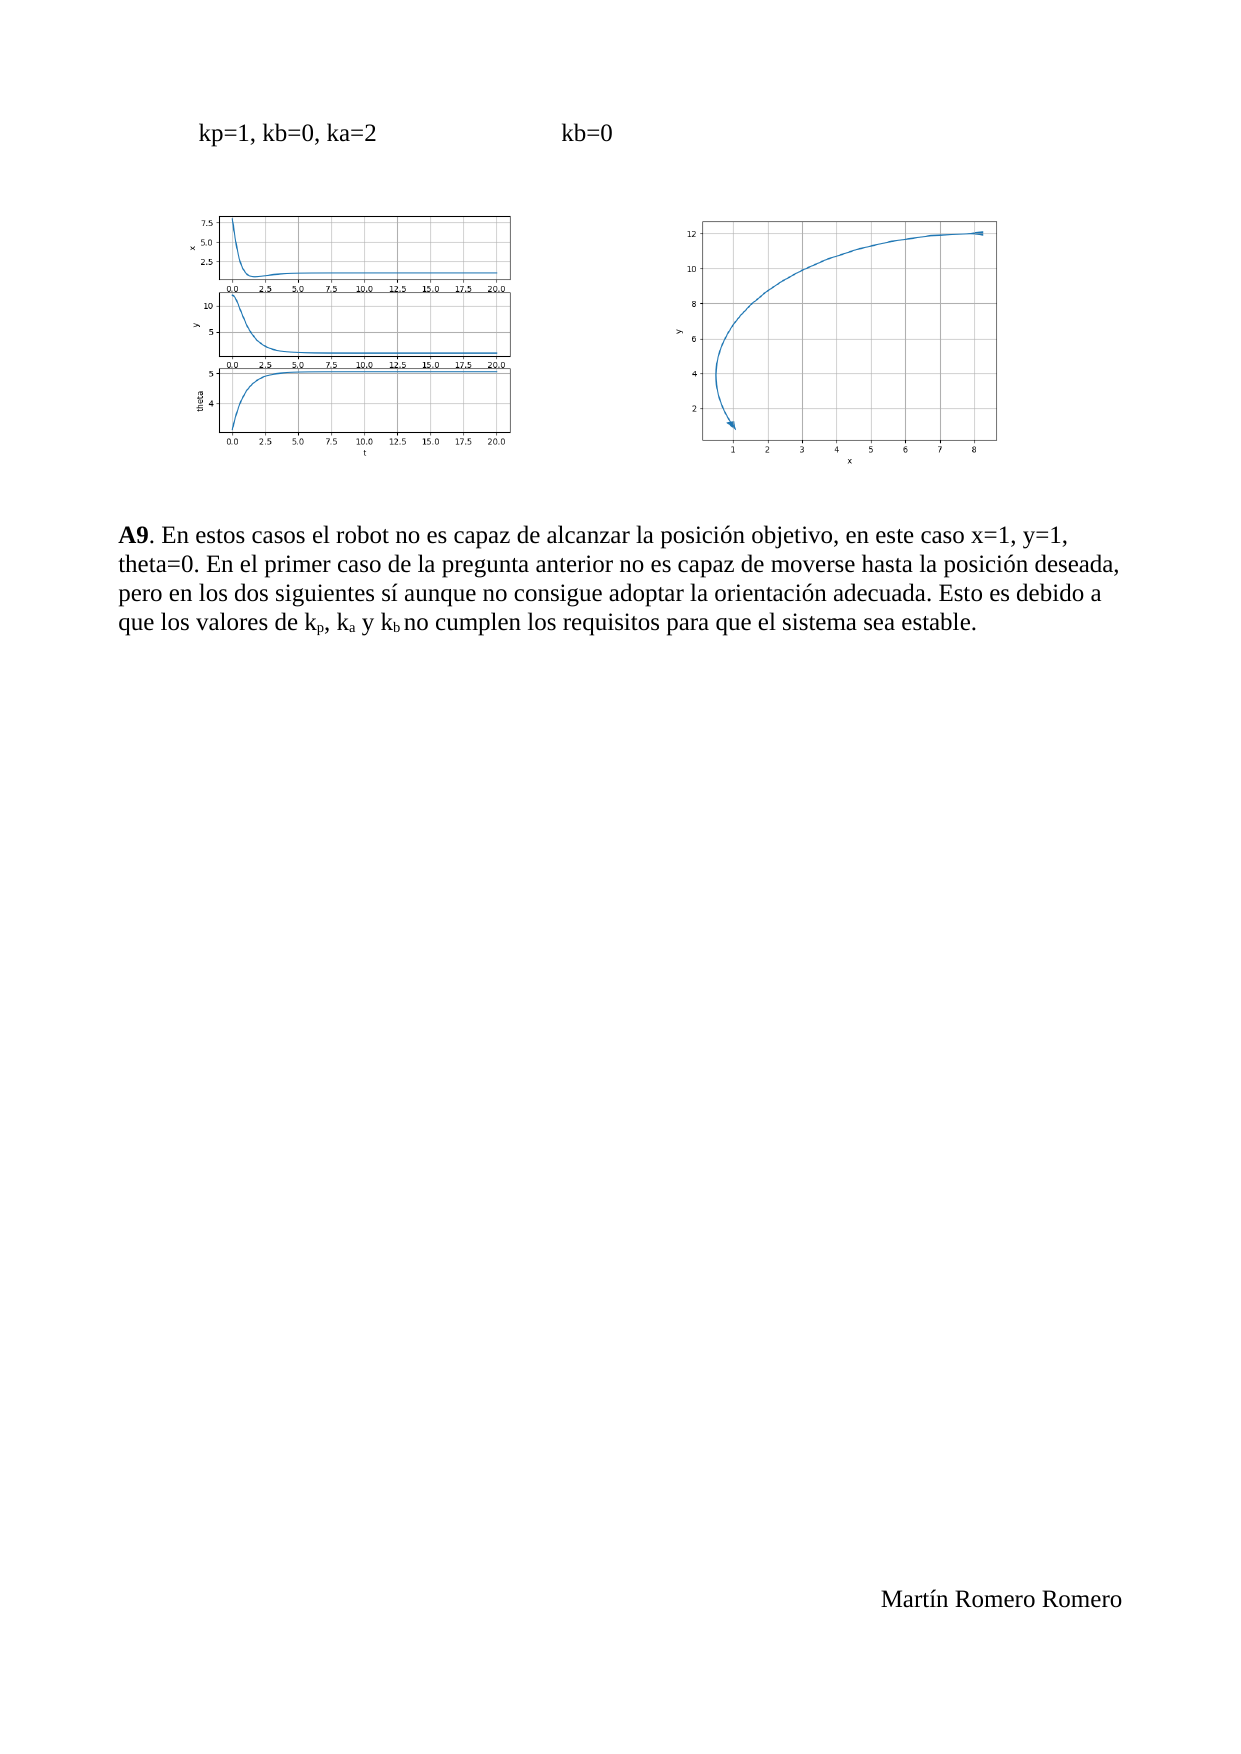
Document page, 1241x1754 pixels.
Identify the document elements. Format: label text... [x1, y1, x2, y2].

picture [172, 182, 547, 463]
picture [655, 187, 1033, 471]
text Martín Romero Romero [118, 1584, 1122, 1613]
text kp=1, kb=0, ka=2 kb=0 [118, 118, 1122, 147]
text A9. En estos casos el robot no es capaz de alcanzar la posición objetivo, en este caso x=1, y=1, theta=0. En el primer caso de la pregunta anterior no es capaz de moverse hasta la posición deseada, pero en los dos siguientes sí aunque no consigue adoptar la orientación adecuada. Esto es debido a que los valores de kp, ka y kb no cumplen los requisitos para que el sistema sea estable. [118, 521, 1122, 636]
